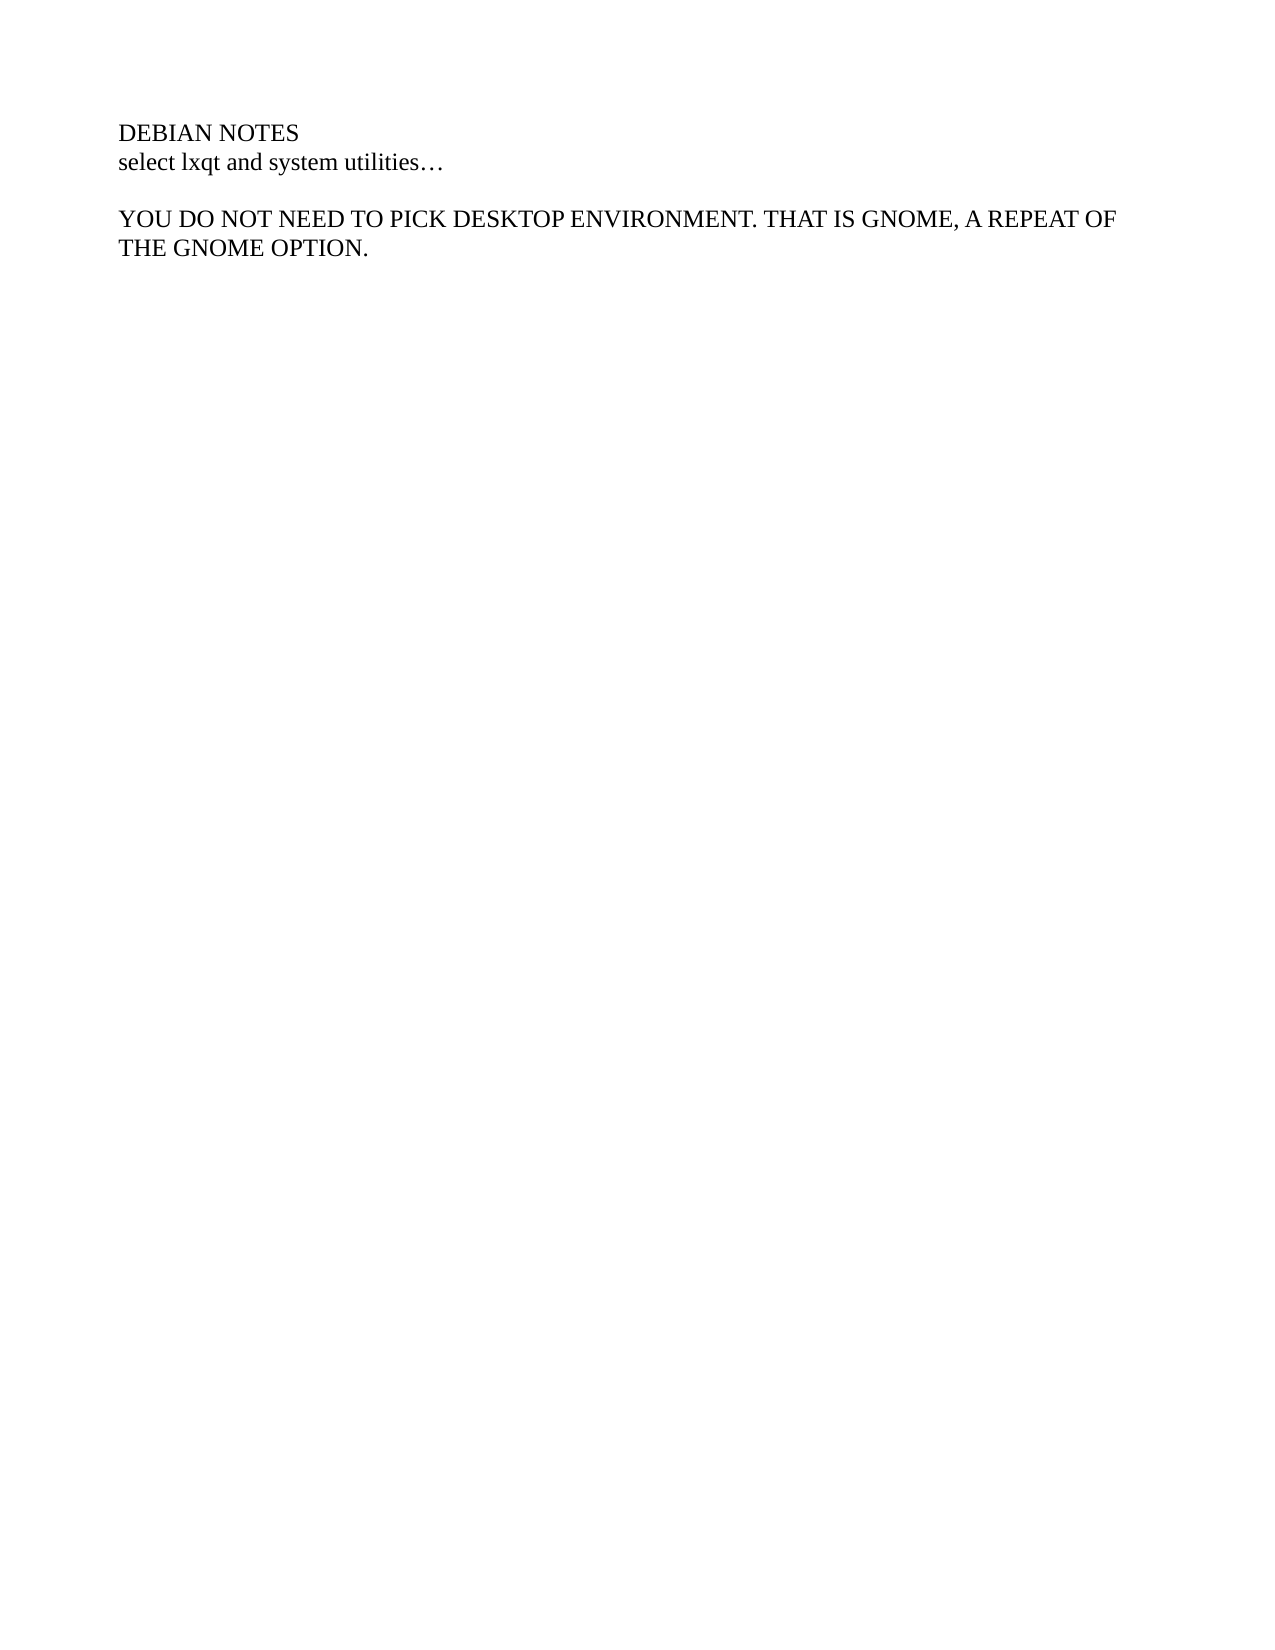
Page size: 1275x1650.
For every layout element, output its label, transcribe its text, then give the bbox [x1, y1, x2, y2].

text YOU DO NOT NEED TO PICK DESKTOP ENVIRONMENT. THAT IS GNOME, A REPEAT OF THE GNOME OPTION. [118, 204, 1157, 262]
text DEBIAN NOTES [118, 118, 1157, 147]
text select lxqt and system utilities… [118, 147, 1157, 176]
